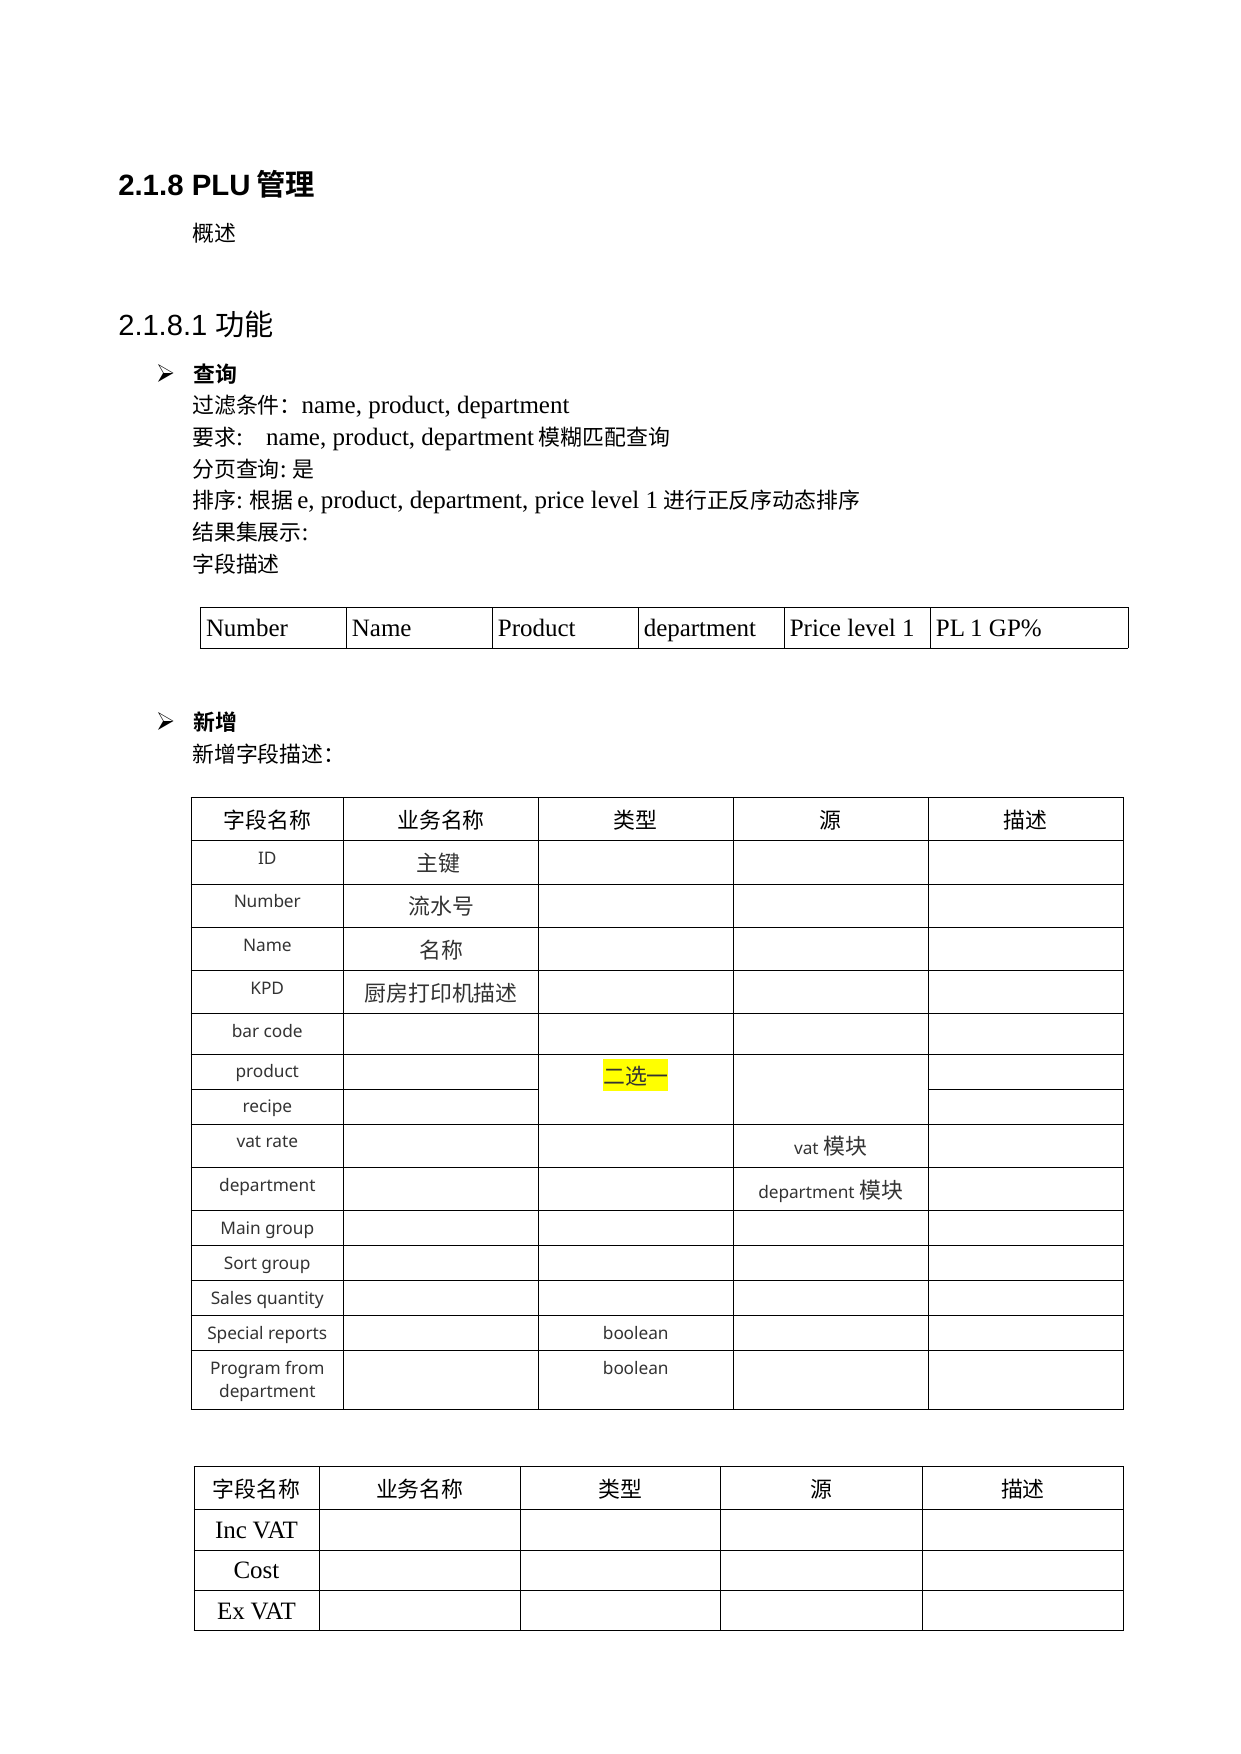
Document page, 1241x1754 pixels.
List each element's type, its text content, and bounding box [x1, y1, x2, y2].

table_header 源 [721, 1467, 922, 1509]
table_cell Number [192, 885, 343, 927]
table_cell [344, 1281, 538, 1315]
text 新增字段描述： [118, 737, 1122, 768]
table_cell 厨房打印机描述 [344, 971, 538, 1013]
table_cell [521, 1510, 720, 1549]
text 概述 [118, 216, 1122, 248]
table_header 业务名称 [320, 1467, 520, 1509]
table_cell bar code [192, 1014, 343, 1053]
table_cell [344, 1168, 538, 1210]
table_cell [929, 1014, 1123, 1053]
table_cell Sort group [192, 1246, 343, 1280]
table_cell [929, 841, 1123, 883]
table_cell department 模块 [734, 1168, 928, 1210]
subtitle 2.1.8.1 功能 [118, 302, 1122, 344]
table_header department [639, 608, 784, 647]
table_header 字段名称 [192, 798, 343, 840]
table_cell vat rate [192, 1125, 343, 1167]
table_cell [929, 1246, 1123, 1280]
table_cell [734, 1316, 928, 1350]
table_cell [929, 1090, 1123, 1123]
table_cell [929, 885, 1123, 927]
table_header 业务名称 [344, 798, 538, 840]
table_cell [929, 971, 1123, 1013]
table_header Number [201, 608, 346, 647]
table_cell Cost [195, 1551, 319, 1590]
list 新增 [156, 705, 1122, 737]
table_cell [320, 1551, 520, 1590]
table_cell [320, 1591, 520, 1630]
table_cell [721, 1591, 922, 1630]
table_cell Ex VAT [195, 1591, 319, 1630]
text 字段描述 [118, 547, 1122, 578]
table_header 类型 [521, 1467, 720, 1509]
table_header 描述 [923, 1467, 1123, 1509]
table_cell [734, 928, 928, 970]
table_cell [344, 1316, 538, 1350]
table_cell [734, 1246, 928, 1280]
table_cell [521, 1551, 720, 1590]
table_cell [734, 1351, 928, 1408]
table_cell 主键 [344, 841, 538, 883]
table_cell [539, 1014, 733, 1053]
table_cell [929, 1055, 1123, 1088]
table_cell department [192, 1168, 343, 1210]
table_cell recipe [192, 1090, 343, 1123]
table_cell [721, 1551, 922, 1590]
table_cell [923, 1591, 1123, 1630]
table_cell [929, 1316, 1123, 1350]
table_cell [734, 885, 928, 927]
table_header Product [493, 608, 638, 647]
table_cell [539, 1168, 733, 1210]
table_cell Special reports [192, 1316, 343, 1350]
text 过滤条件：name, product, department [118, 388, 1122, 420]
table_cell [344, 1211, 538, 1245]
table_cell Inc VAT [195, 1510, 319, 1549]
table_cell boolean [539, 1316, 733, 1350]
table_cell [734, 1055, 928, 1123]
table_cell [734, 971, 928, 1013]
table_cell [929, 1281, 1123, 1315]
text 分页查询: 是 [118, 452, 1122, 483]
table_cell [923, 1551, 1123, 1590]
table_cell [344, 1351, 538, 1408]
table_cell [929, 1125, 1123, 1167]
text 要求: name, product, department模糊匹配查询 [118, 420, 1122, 452]
table_cell [929, 1168, 1123, 1210]
table_header PL 1 GP% [931, 608, 1128, 647]
table_cell [539, 1246, 733, 1280]
table_header 描述 [929, 798, 1123, 840]
table_cell [344, 1090, 538, 1123]
table_cell Main group [192, 1211, 343, 1245]
table_cell [539, 1281, 733, 1315]
table_cell [521, 1591, 720, 1630]
table_cell vat 模块 [734, 1125, 928, 1167]
table_cell 流水号 [344, 885, 538, 927]
table_cell [923, 1510, 1123, 1549]
subtitle 2.1.8 PLU管理 [118, 161, 1122, 204]
table_cell product [192, 1055, 343, 1088]
table_cell [539, 1211, 733, 1245]
table_cell [734, 1281, 928, 1315]
table_cell ID [192, 841, 343, 883]
table_cell [929, 1351, 1123, 1408]
table_cell [539, 885, 733, 927]
table_header 字段名称 [195, 1467, 319, 1509]
table_header 类型 [539, 798, 733, 840]
text 结果集展示: [118, 515, 1122, 547]
table_header Price level 1 [785, 608, 930, 647]
list 查询 [156, 357, 1122, 388]
table_cell [734, 1211, 928, 1245]
table_cell KPD [192, 971, 343, 1013]
table_cell Program from department [192, 1351, 343, 1408]
table_cell Name [192, 928, 343, 970]
table_cell [344, 1055, 538, 1088]
table_cell Sales quantity [192, 1281, 343, 1315]
text 排序: 根据e, product, department, price level 1进行正反序动态排序 [118, 483, 1122, 515]
table_cell [539, 971, 733, 1013]
table_cell [929, 928, 1123, 970]
table_cell [344, 1014, 538, 1053]
table_cell [721, 1510, 922, 1549]
table_header 源 [734, 798, 928, 840]
table_cell [539, 928, 733, 970]
table_cell 名称 [344, 928, 538, 970]
table_cell [734, 1014, 928, 1053]
table_cell boolean [539, 1351, 733, 1408]
table_cell [929, 1211, 1123, 1245]
table_cell 二选一 [539, 1055, 733, 1123]
table_cell [320, 1510, 520, 1549]
table_cell [539, 841, 733, 883]
table_cell [539, 1125, 733, 1167]
table_cell [734, 841, 928, 883]
table_cell [344, 1246, 538, 1280]
table_header Name [347, 608, 492, 647]
table_cell [344, 1125, 538, 1167]
